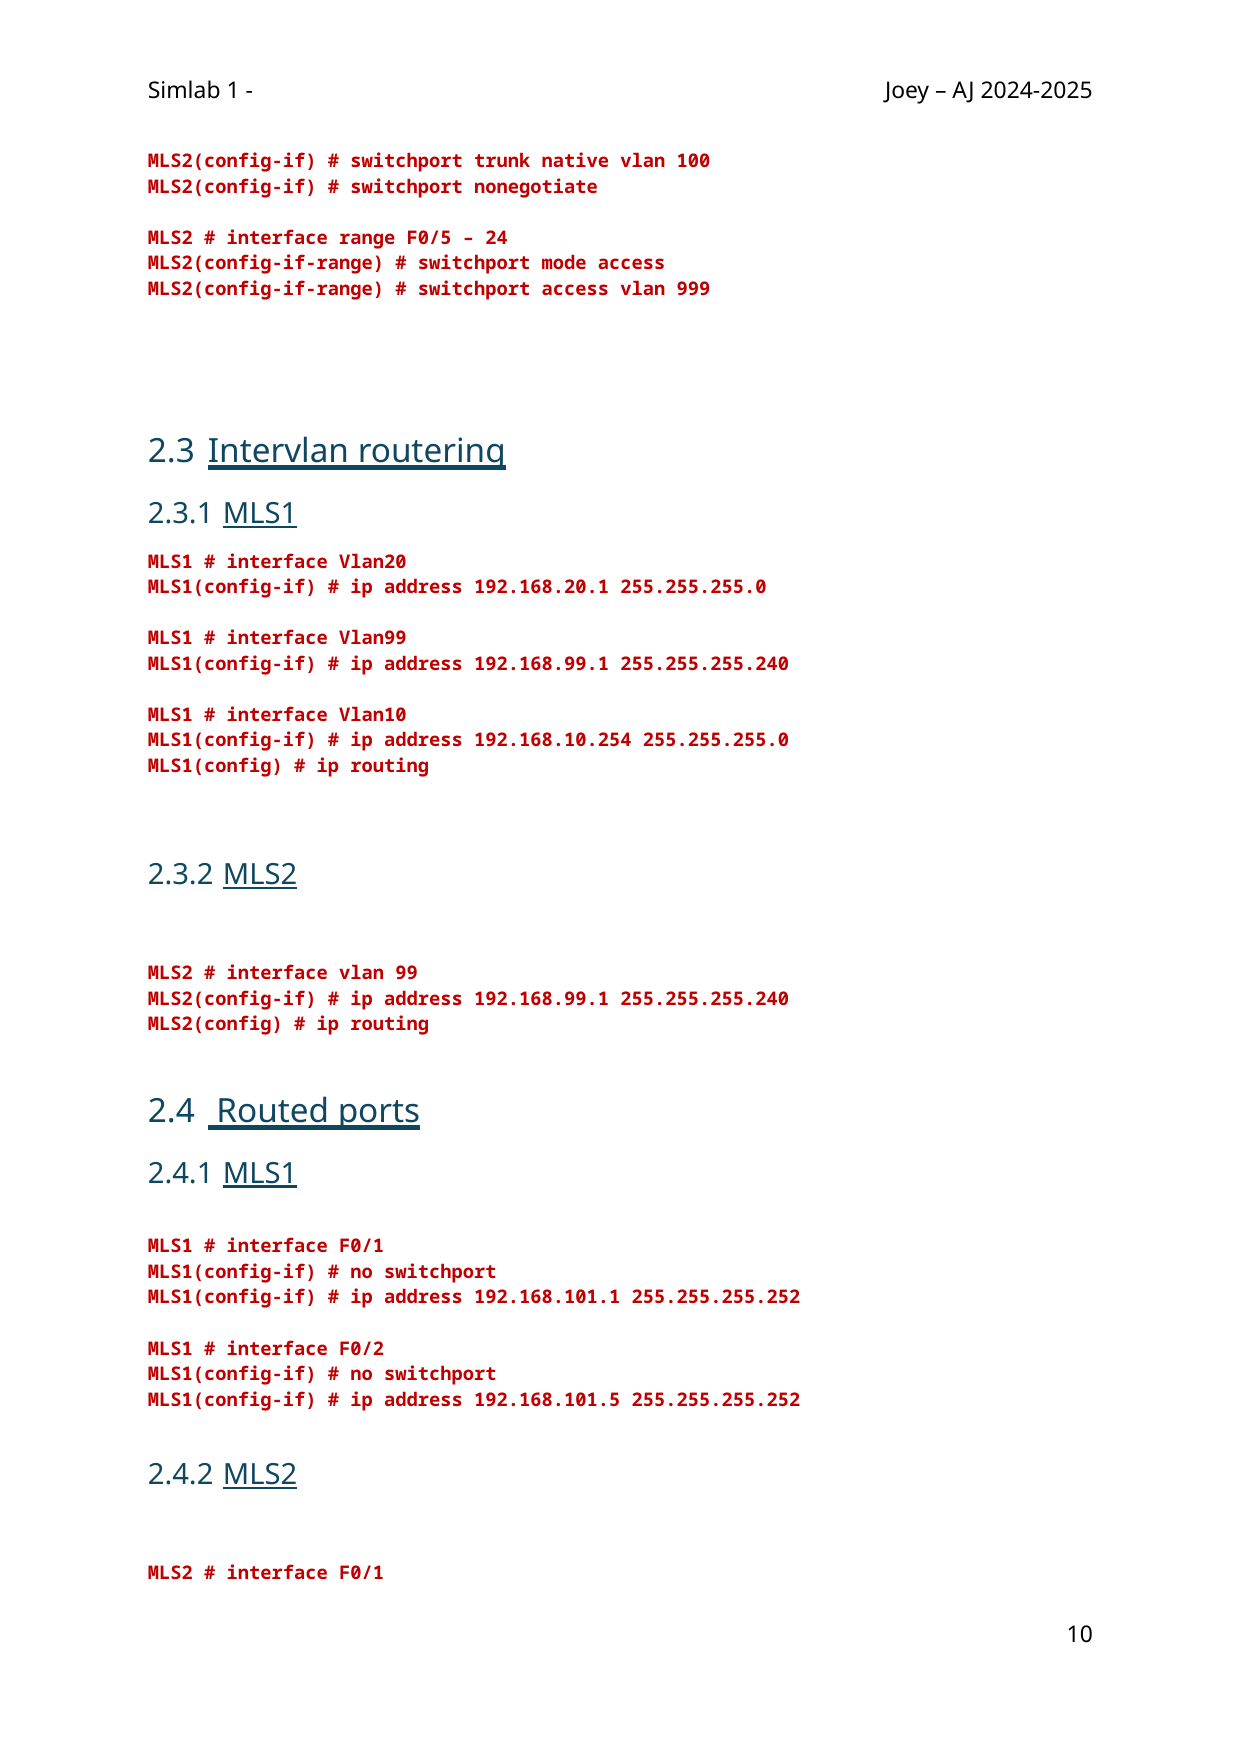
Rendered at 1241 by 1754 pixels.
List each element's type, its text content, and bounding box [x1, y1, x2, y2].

subtitle MLS1 [148, 493, 1093, 532]
subtitle MLS1 [148, 1152, 1093, 1192]
text MLS2(config-if) # switchport trunk native vlan 100 [148, 148, 1093, 173]
text MLS2 # interface F0/1 [148, 1559, 1093, 1585]
text MLS2 # interface vlan 99 [148, 959, 1093, 985]
subtitle MLS2 [148, 1454, 1093, 1493]
text MLS1 # interface F0/2 [148, 1335, 1093, 1360]
text MLS1(config-if) # ip address 192.168.99.1 255.255.255.240 [148, 650, 1093, 676]
text MLS1(config-if) # no switchport [148, 1360, 1093, 1386]
text MLS2(config-if-range) # switchport access vlan 999 [148, 275, 1093, 301]
text MLS2(config-if) # switchport nonegotiate [148, 173, 1093, 199]
text MLS1(config) # ip routing [148, 752, 1093, 778]
text MLS1(config-if) # no switchport [148, 1258, 1093, 1284]
subtitle Intervlan routering [148, 427, 1093, 472]
text MLS2(config) # ip routing [148, 1010, 1093, 1036]
text MLS1 # interface Vlan10 [148, 701, 1093, 727]
text MLS2(config-if) # ip address 192.168.99.1 255.255.255.240 [148, 985, 1093, 1010]
subtitle MLS2 [148, 854, 1093, 893]
text MLS1 # interface Vlan99 [148, 624, 1093, 650]
text MLS2 # interface range F0/5 – 24 [148, 224, 1093, 250]
text MLS1(config-if) # ip address 192.168.101.5 255.255.255.252 [148, 1386, 1093, 1411]
text MLS1(config-if) # ip address 192.168.10.254 255.255.255.0 [148, 727, 1093, 752]
text MLS1 # interface Vlan20 [148, 548, 1093, 573]
subtitle Routed ports [148, 1086, 1093, 1132]
text MLS2(config-if-range) # switchport mode access [148, 250, 1093, 275]
text MLS1(config-if) # ip address 192.168.101.1 255.255.255.252 [148, 1284, 1093, 1309]
text MLS1(config-if) # ip address 192.168.20.1 255.255.255.0 [148, 573, 1093, 599]
text MLS1 # interface F0/1 [148, 1233, 1093, 1258]
